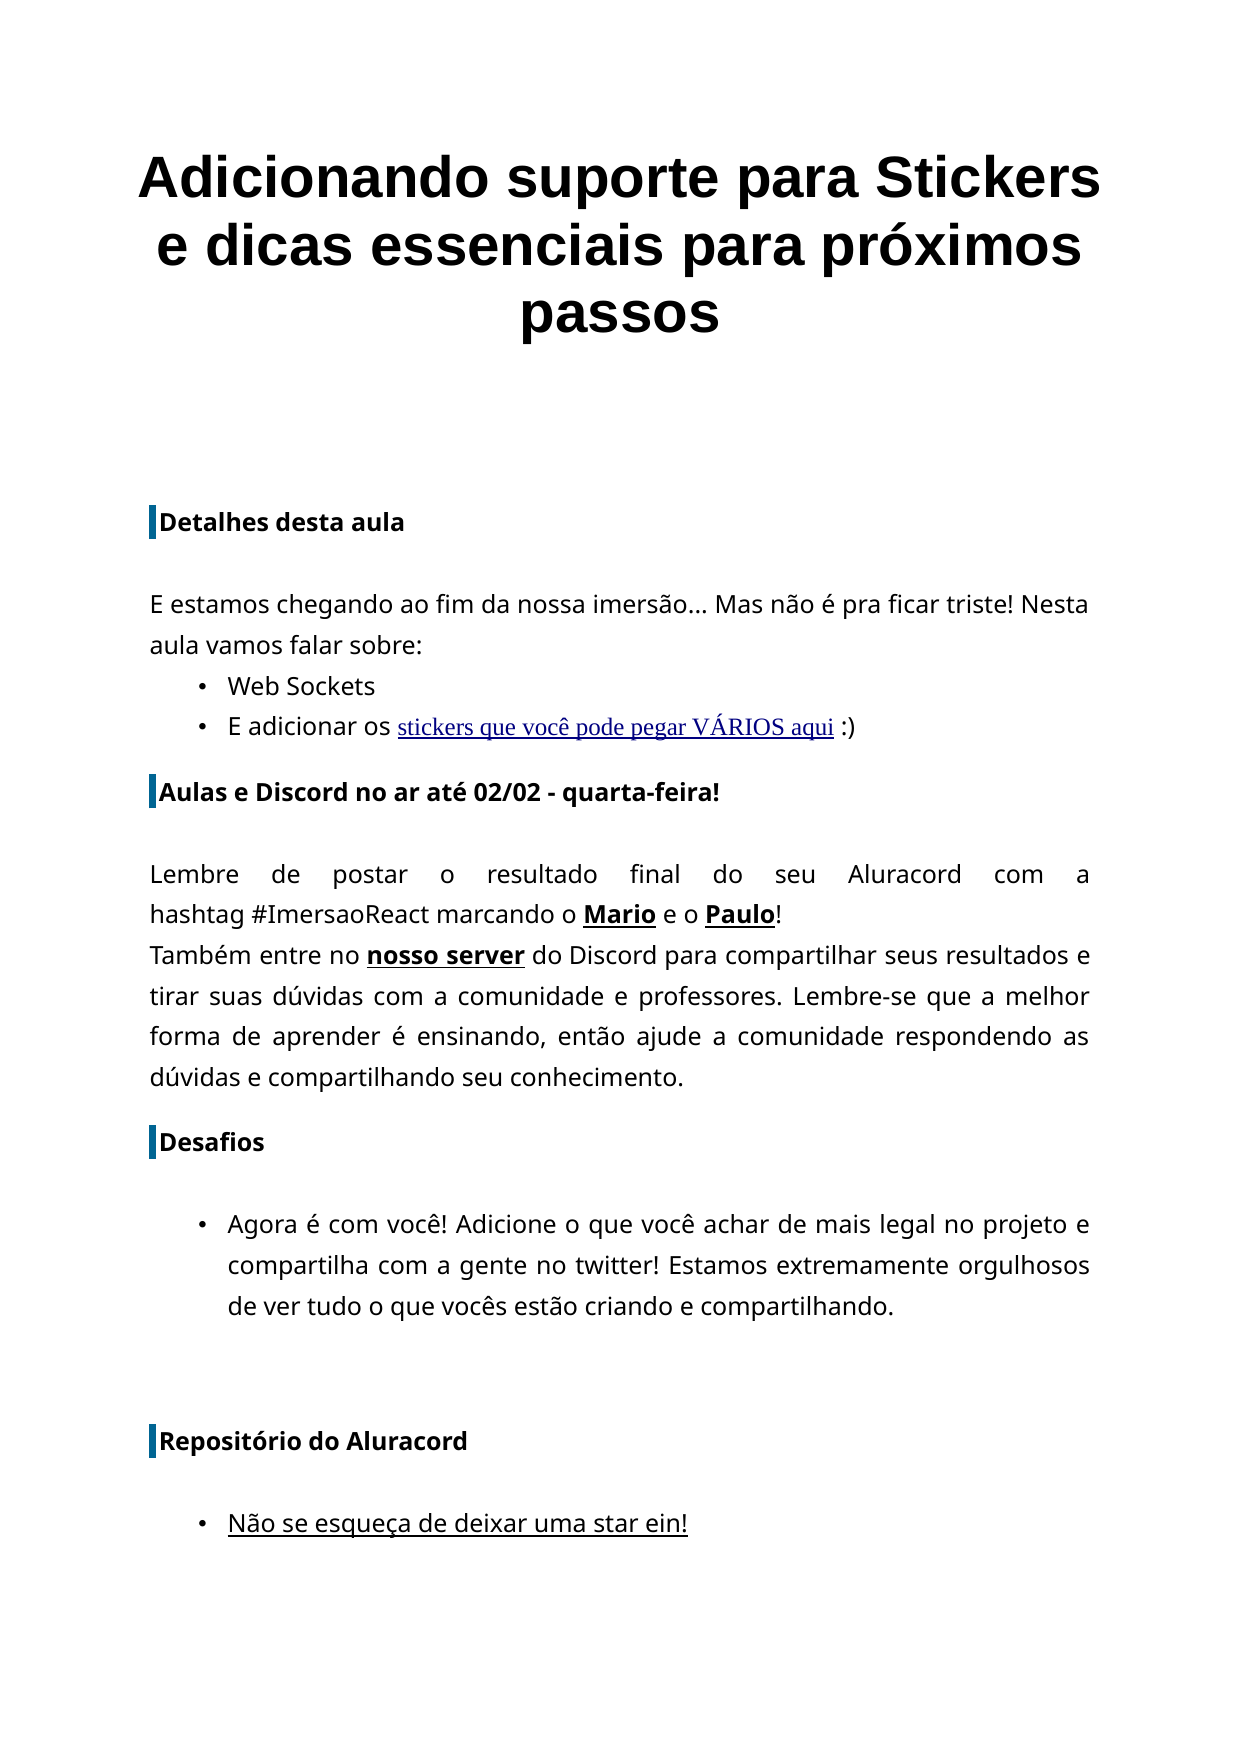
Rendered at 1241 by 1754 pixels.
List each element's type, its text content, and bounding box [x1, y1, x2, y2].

list Agora é com você! Adicione o que você achar de mais legal no projeto e compartilha com a gente no twitter! Estamos extremamente orgulhosos de ver tudo o que vocês estão criando e compartilhando. [198, 1200, 1091, 1322]
text E estamos chegando ao fim da nossa imersão... Mas não é pra ficar triste! Nesta aula vamos falar sobre: [149, 581, 1091, 662]
title Adicionando suporte para Stickers e dicas essenciais para próximos passos [118, 143, 1122, 344]
subtitle Detalhes desta aula [156, 505, 1091, 539]
list Não se esqueça de deixar uma star ein! [198, 1499, 1091, 1540]
text Também entre no nosso server do Discord para compartilhar seus resultados e tirar suas dúvidas com a comunidade e professores. Lembre-se que a melhor forma de aprender é ensinando, então ajude a comunidade respondendo as dúvidas e compartilhando seu conhecimento. [149, 931, 1091, 1094]
subtitle Aulas e Discord no ar até 02/02 - quarta-feira! [156, 774, 1091, 808]
text Lembre de postar o resultado final do seu Aluracord com a hashtag #ImersaoReact marcando o Mario e o Paulo! [149, 850, 1091, 931]
list E adicionar os stickers que você pode pegar VÁRIOS aqui :) [198, 702, 1091, 743]
list Web Sockets [198, 662, 1091, 702]
subtitle Desafios [156, 1125, 1091, 1159]
subtitle Repositório do Aluracord [156, 1424, 1091, 1458]
